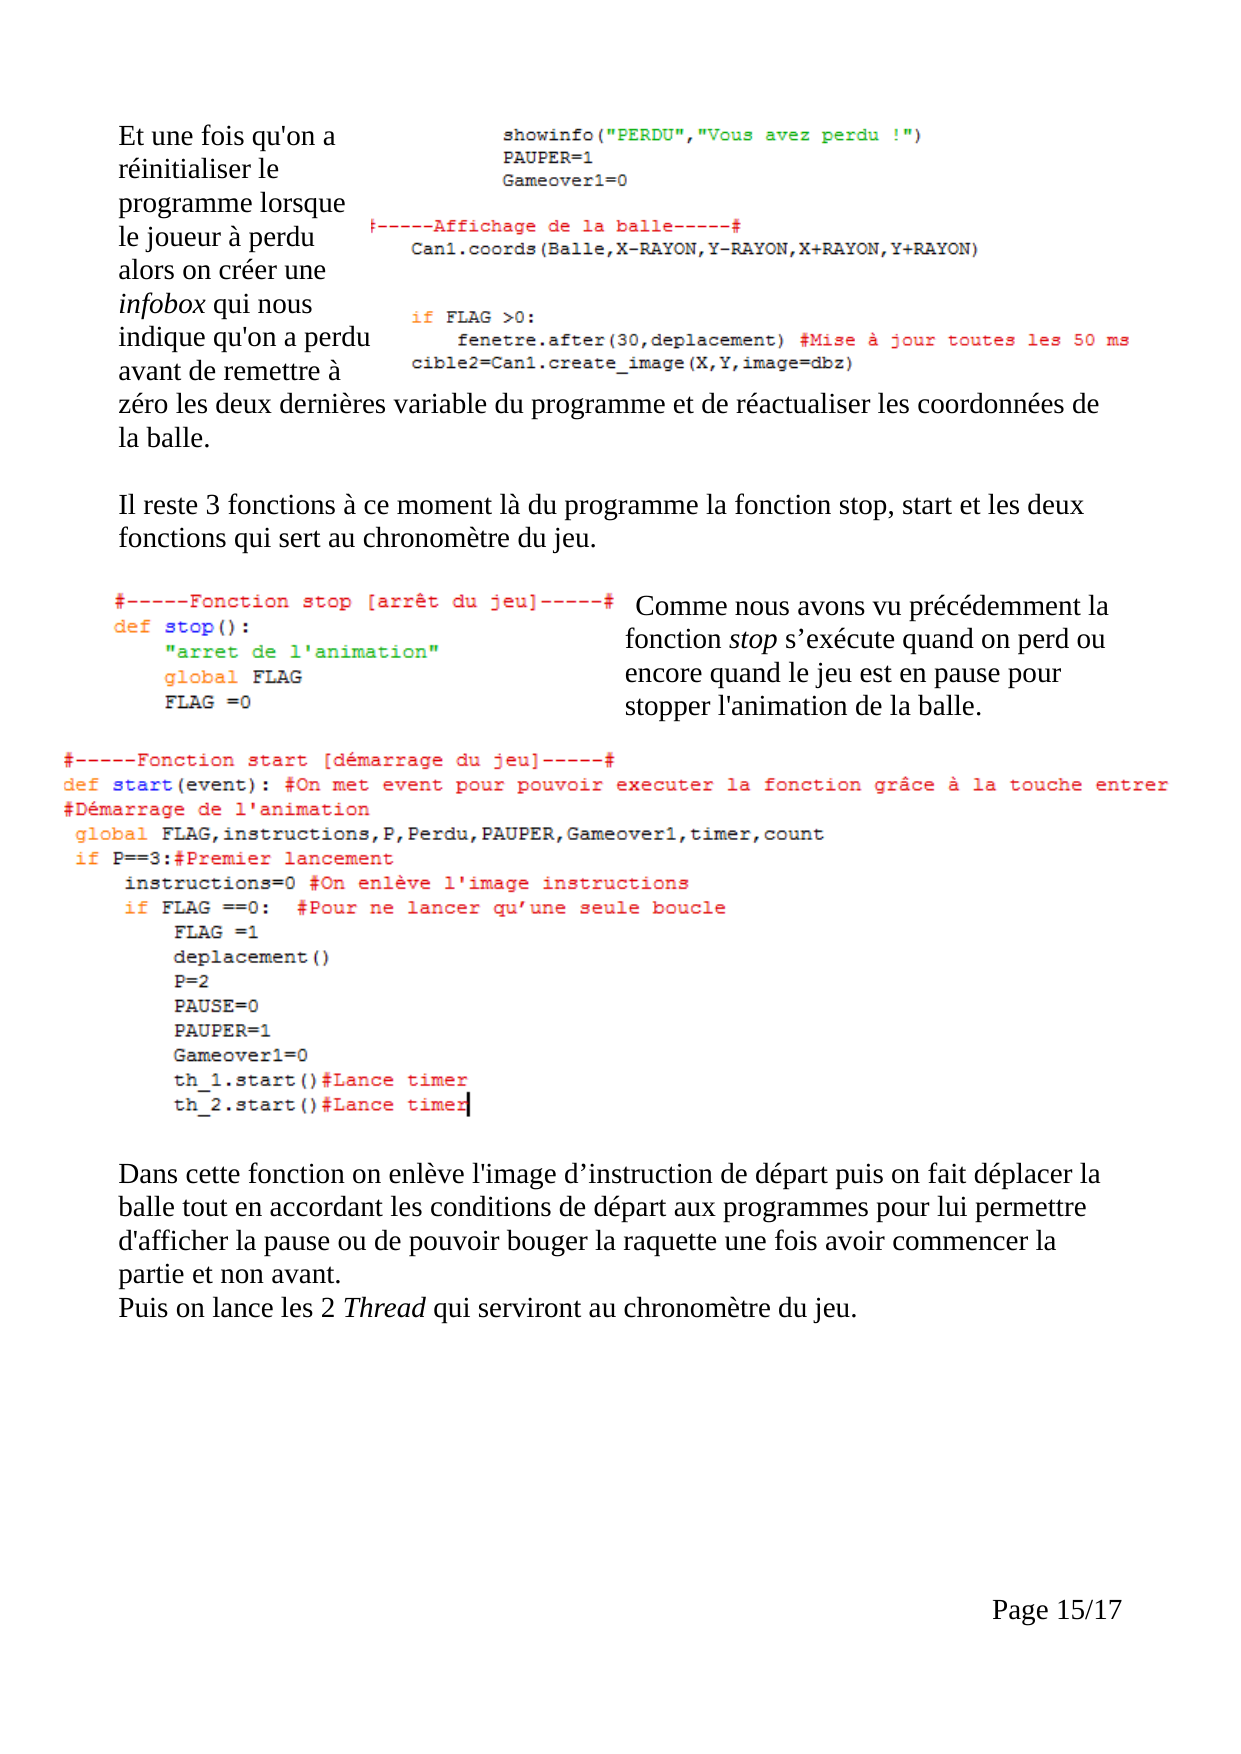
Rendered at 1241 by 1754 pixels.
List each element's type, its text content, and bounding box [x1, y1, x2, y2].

text Dans cette fonction on enlève l'image d’instruction de départ puis on fait déplacer la balle tout en accordant les conditions de départ aux programmes pour lui permettre d'afficher la pause ou de pouvoir bouger la raquette une fois avoir commencer la partie et non avant. [118, 1156, 1122, 1290]
text zéro les deux dernières variable du programme et de réactualiser les coordonnées de la balle. [118, 386, 1122, 453]
picture [63, 740, 1177, 1123]
picture [371, 122, 1135, 377]
text Puis on lance les 2 Thread qui serviront au chronomètre du jeu. [118, 1290, 1122, 1324]
text Il reste 3 fonctions à ce moment là du programme la fonction stop, start et les deux fonctions qui sert au chronomètre du jeu. [118, 487, 1122, 554]
picture [112, 587, 625, 718]
text Et une fois qu'on a réinitialiser le programme lorsque le joueur à perdu alors on créer une infobox qui nous indique qu'on a perdu avant de remettre à [118, 118, 1122, 386]
text Comme nous avons vu précédemment la fonction stop s’exécute quand on perd ou encore quand le jeu est en pause pour stopper l'animation de la balle. [118, 588, 1122, 722]
text Page 15/17 [118, 1592, 1122, 1626]
